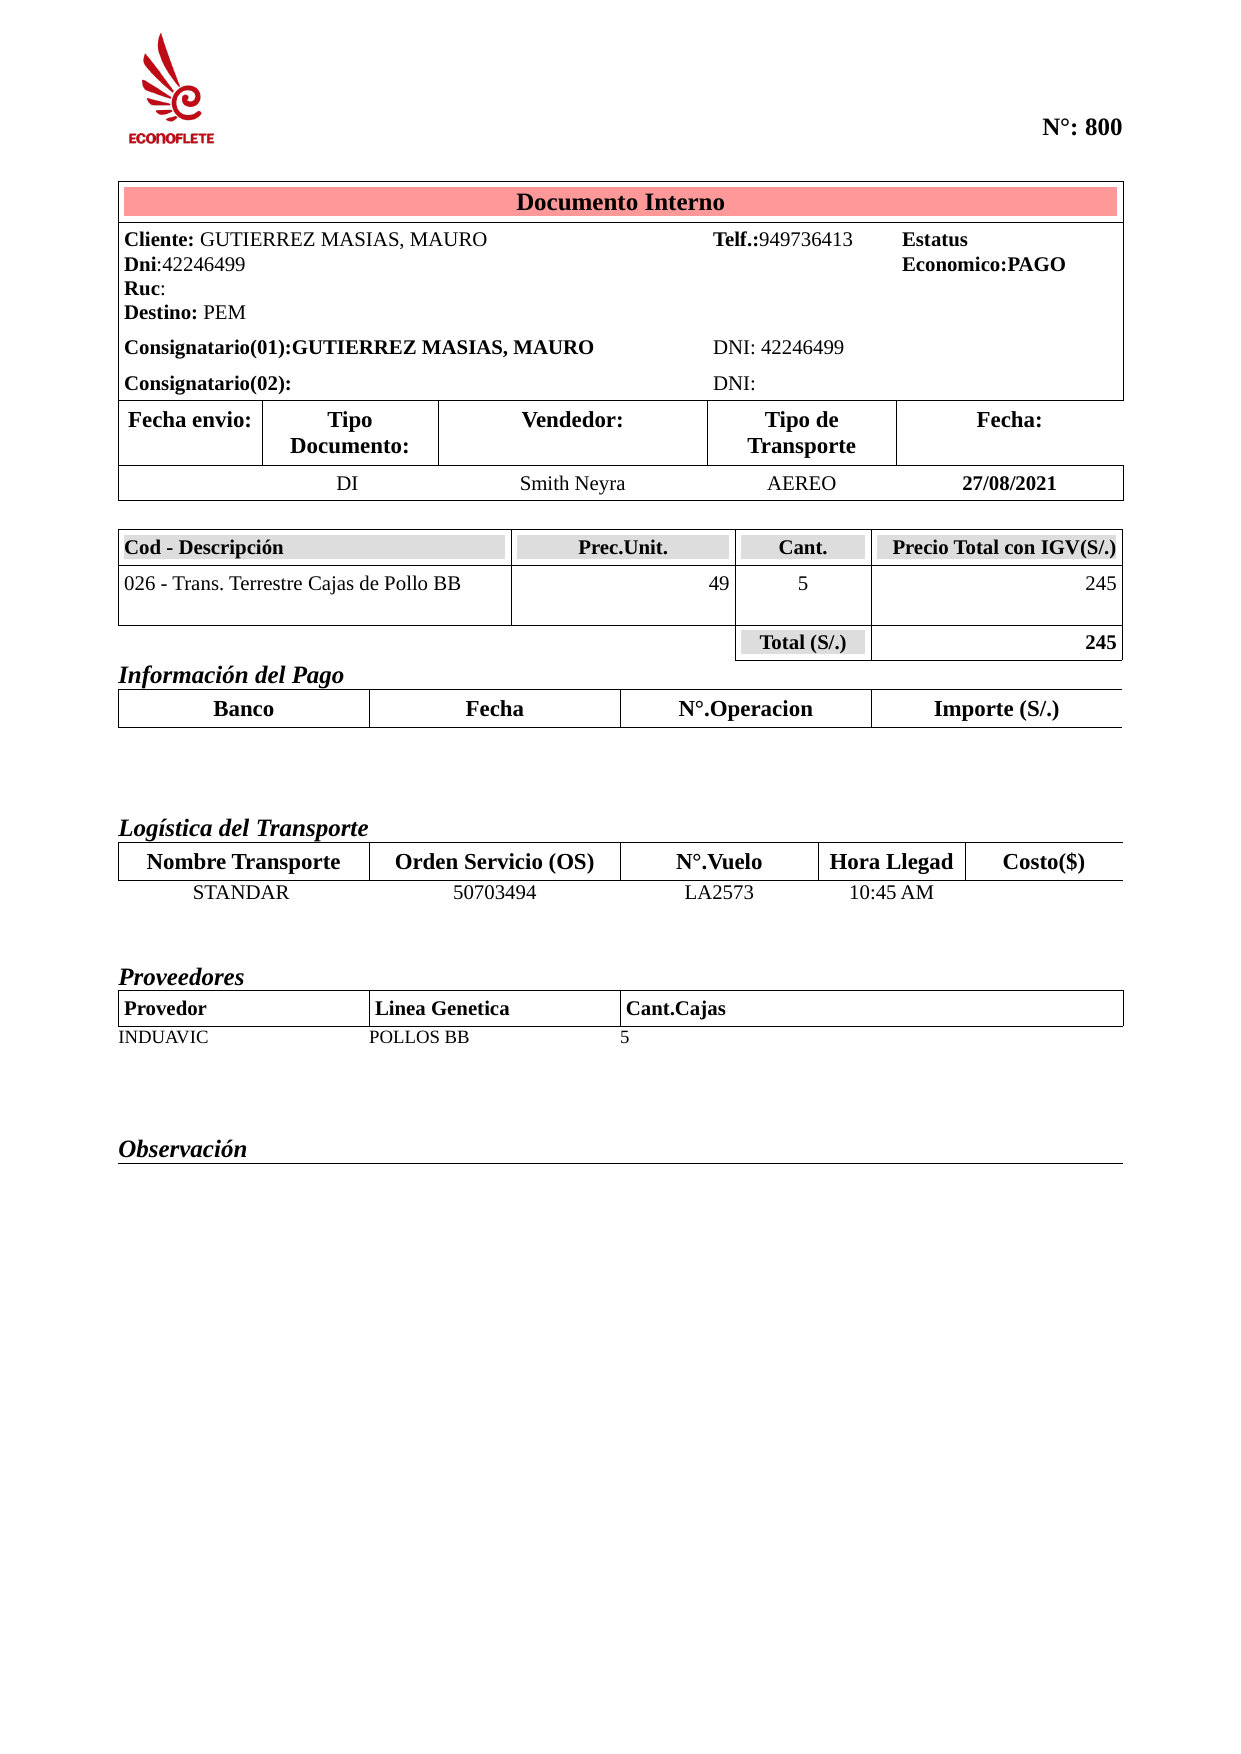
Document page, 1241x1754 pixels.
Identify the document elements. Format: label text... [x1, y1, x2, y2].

table_cell AEREO [707, 466, 896, 500]
table_cell INDUAVIC [118, 1027, 369, 1048]
table_cell 245 [872, 626, 1122, 660]
table_cell [118, 785, 369, 813]
table_cell Total (S/.) [736, 626, 871, 660]
table_header Hora Llegad [819, 843, 965, 880]
table_cell [620, 1048, 1123, 1069]
table_header Costo($) [966, 843, 1123, 880]
table_header Importe (S/.) [872, 690, 1122, 727]
table_cell [369, 1048, 620, 1069]
table_header Cant.Cajas [621, 991, 1123, 1026]
table_cell DI [262, 466, 438, 500]
table_cell Tipo Documento: [263, 401, 438, 465]
table_cell [118, 1069, 369, 1091]
table_cell Fecha envio: [119, 401, 262, 465]
table_cell Cliente: GUTIERREZ MASIAS, MAURO Dni:42246499 Ruc: Destino: PEM [119, 223, 707, 329]
table_cell Telf.:949736413 [707, 223, 896, 329]
table_cell [118, 933, 369, 962]
text Logística del Transporte [118, 813, 1122, 842]
table_cell [620, 785, 871, 813]
table_cell [871, 756, 1122, 784]
table_cell 5 [736, 566, 871, 624]
table_cell [118, 728, 369, 756]
table_cell [369, 756, 620, 784]
table_cell [620, 1091, 1123, 1112]
table_cell LA2573 [620, 881, 818, 904]
picture [118, 32, 225, 144]
table_cell [369, 933, 620, 962]
table_cell [818, 904, 965, 933]
table_cell [118, 1048, 369, 1069]
table_cell [620, 1069, 1123, 1091]
table_cell [871, 728, 1122, 756]
table_cell [620, 728, 871, 756]
table_cell 49 [512, 566, 735, 624]
table_cell [118, 626, 511, 660]
table_cell [965, 933, 1123, 962]
table_cell [511, 626, 735, 660]
table_header Provedor [119, 991, 369, 1026]
table_cell [118, 1112, 369, 1134]
table_cell [620, 756, 871, 784]
table_header Banco [119, 690, 369, 727]
table_header [118, 1164, 1123, 1187]
table_cell [118, 904, 369, 933]
table_cell [818, 933, 965, 962]
table_header Orden Servicio (OS) [370, 843, 620, 880]
table_cell 27/08/2021 [896, 466, 1123, 500]
table_cell [118, 756, 369, 784]
table_header Linea Genetica [370, 991, 620, 1026]
table_header Nombre Transporte [119, 843, 369, 880]
table_cell [620, 1112, 1123, 1134]
table_cell [965, 904, 1123, 933]
table_cell [369, 1069, 620, 1091]
table_cell [620, 904, 818, 933]
table_cell [118, 1091, 369, 1112]
text Información del Pago [118, 660, 1122, 689]
table_cell [369, 1091, 620, 1112]
table_cell [965, 881, 1123, 904]
table_cell [119, 466, 262, 500]
table_cell 026 - Trans. Terrestre Cajas de Pollo BB [119, 566, 511, 624]
table_header Cant. [736, 530, 871, 565]
table_cell Vendedor: [439, 401, 707, 465]
table_header Fecha [370, 690, 620, 727]
table_cell Smith Neyra [438, 466, 707, 500]
table_header N°.Operacion [621, 690, 871, 727]
table_cell 245 [872, 566, 1122, 624]
table_cell 50703494 [369, 881, 620, 904]
table_cell Estatus Economico:PAGO [896, 223, 1123, 329]
table_cell 5 [620, 1027, 1123, 1048]
table_cell DNI: [707, 365, 1123, 400]
table_cell [369, 904, 620, 933]
table_cell [620, 933, 818, 962]
table_cell [369, 785, 620, 813]
table_cell Tipo de Transporte [708, 401, 896, 465]
table_header Precio Total con IGV(S/.) [872, 530, 1122, 565]
table_cell [369, 1112, 620, 1134]
table_header Cod - Descripción [119, 530, 511, 565]
table_header Prec.Unit. [512, 530, 735, 565]
table_header Documento Interno [119, 182, 1123, 222]
table_cell [369, 728, 620, 756]
table_header N°.Vuelo [621, 843, 818, 880]
table_cell 10:45 AM [818, 881, 965, 904]
table_cell Consignatario(01):GUTIERREZ MASIAS, MAURO [119, 329, 707, 365]
table_cell Consignatario(02): [119, 365, 707, 400]
table_cell [871, 785, 1122, 813]
text Proveedores [118, 962, 1122, 990]
table_cell POLLOS BB [369, 1027, 620, 1048]
table_cell DNI: 42246499 [707, 329, 1123, 365]
table_cell STANDAR [118, 881, 369, 904]
text Observación [118, 1134, 1122, 1163]
table_cell Fecha: [897, 401, 1123, 465]
